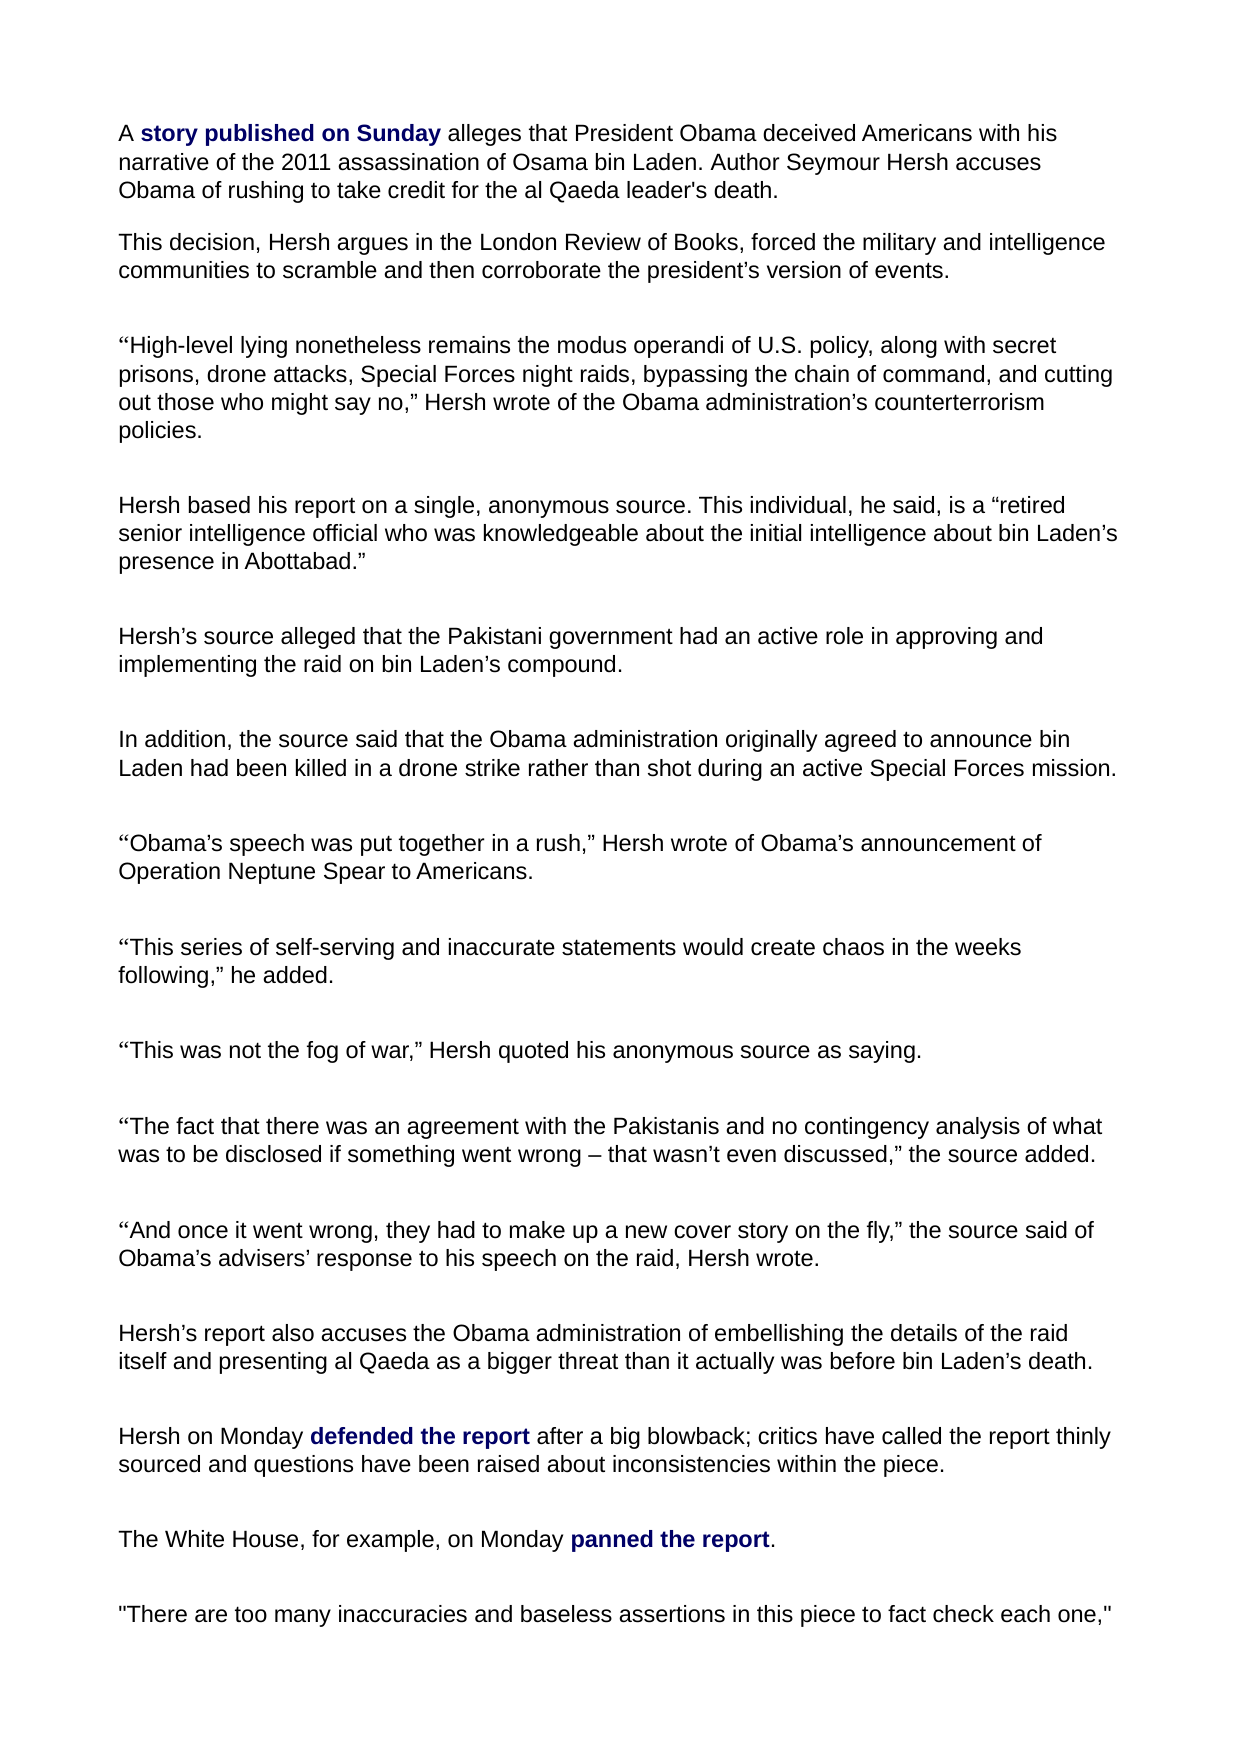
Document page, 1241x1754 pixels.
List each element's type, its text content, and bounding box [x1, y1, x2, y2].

text Hersh’s report also accuses the Obama administration of embellishing the details of the raid itself and presenting al Qaeda as a bigger threat than it actually was before bin Laden’s death. [118, 1318, 1122, 1375]
text “Obama’s speech was put together in a rush,” Hersh wrote of Obama’s announcement of Operation Neptune Spear to Americans. [118, 828, 1122, 885]
text A story published on Sunday alleges that President Obama deceived Americans with his narrative of the 2011 assassination of Osama bin Laden. Author Seymour Hersh accuses Obama of rushing to take credit for the al Qaeda leader's death. [118, 118, 1122, 204]
text Hersh based his report on a single, anonymous source. This individual, he said, is a “retired senior intelligence official who was knowledgeable about the initial intelligence about bin Laden’s presence in Abottabad.” [118, 490, 1122, 575]
text In addition, the source said that the Obama administration originally agreed to announce bin Laden had been killed in a drone strike rather than shot during an active Special Forces mission. [118, 725, 1122, 781]
text “This was not the fog of war,” Hersh quoted his anonymous source as saying. [118, 1035, 1122, 1064]
text Hersh’s source alleged that the Pakistani government had an active role in approving and implementing the raid on bin Laden’s compound. [118, 622, 1122, 678]
text “The fact that there was an agreement with the Pakistanis and no contingency analysis of what was to be disclosed if something went wrong – that wasn’t even discussed,” the source added. [118, 1111, 1122, 1168]
text This decision, Hersh argues in the London Review of Books, forced the military and intelligence communities to scramble and then corroborate the president’s version of events. [118, 227, 1122, 283]
text The White House, for example, on Monday panned the report. [118, 1525, 1122, 1553]
text Hersh on Monday defended the report after a big blowback; critics have called the report thinly sourced and questions have been raised about inconsistencies within the piece. [118, 1422, 1122, 1478]
text "There are too many inaccuracies and baseless assertions in this piece to fact check each one," [118, 1600, 1122, 1628]
text “This series of self-serving and inaccurate statements would create chaos in the weeks following,” he added. [118, 932, 1122, 988]
text “High-level lying nonetheless remains the modus operandi of U.S. policy, along with secret prisons, drone attacks, Special Forces night raids, bypassing the chain of command, and cutting out those who might say no,” Hersh wrote of the Obama administration’s counterterrorism policies. [118, 330, 1122, 443]
text “And once it went wrong, they had to make up a new cover story on the fly,” the source said of Obama’s advisers’ response to his speech on the raid, Hersh wrote. [118, 1215, 1122, 1272]
